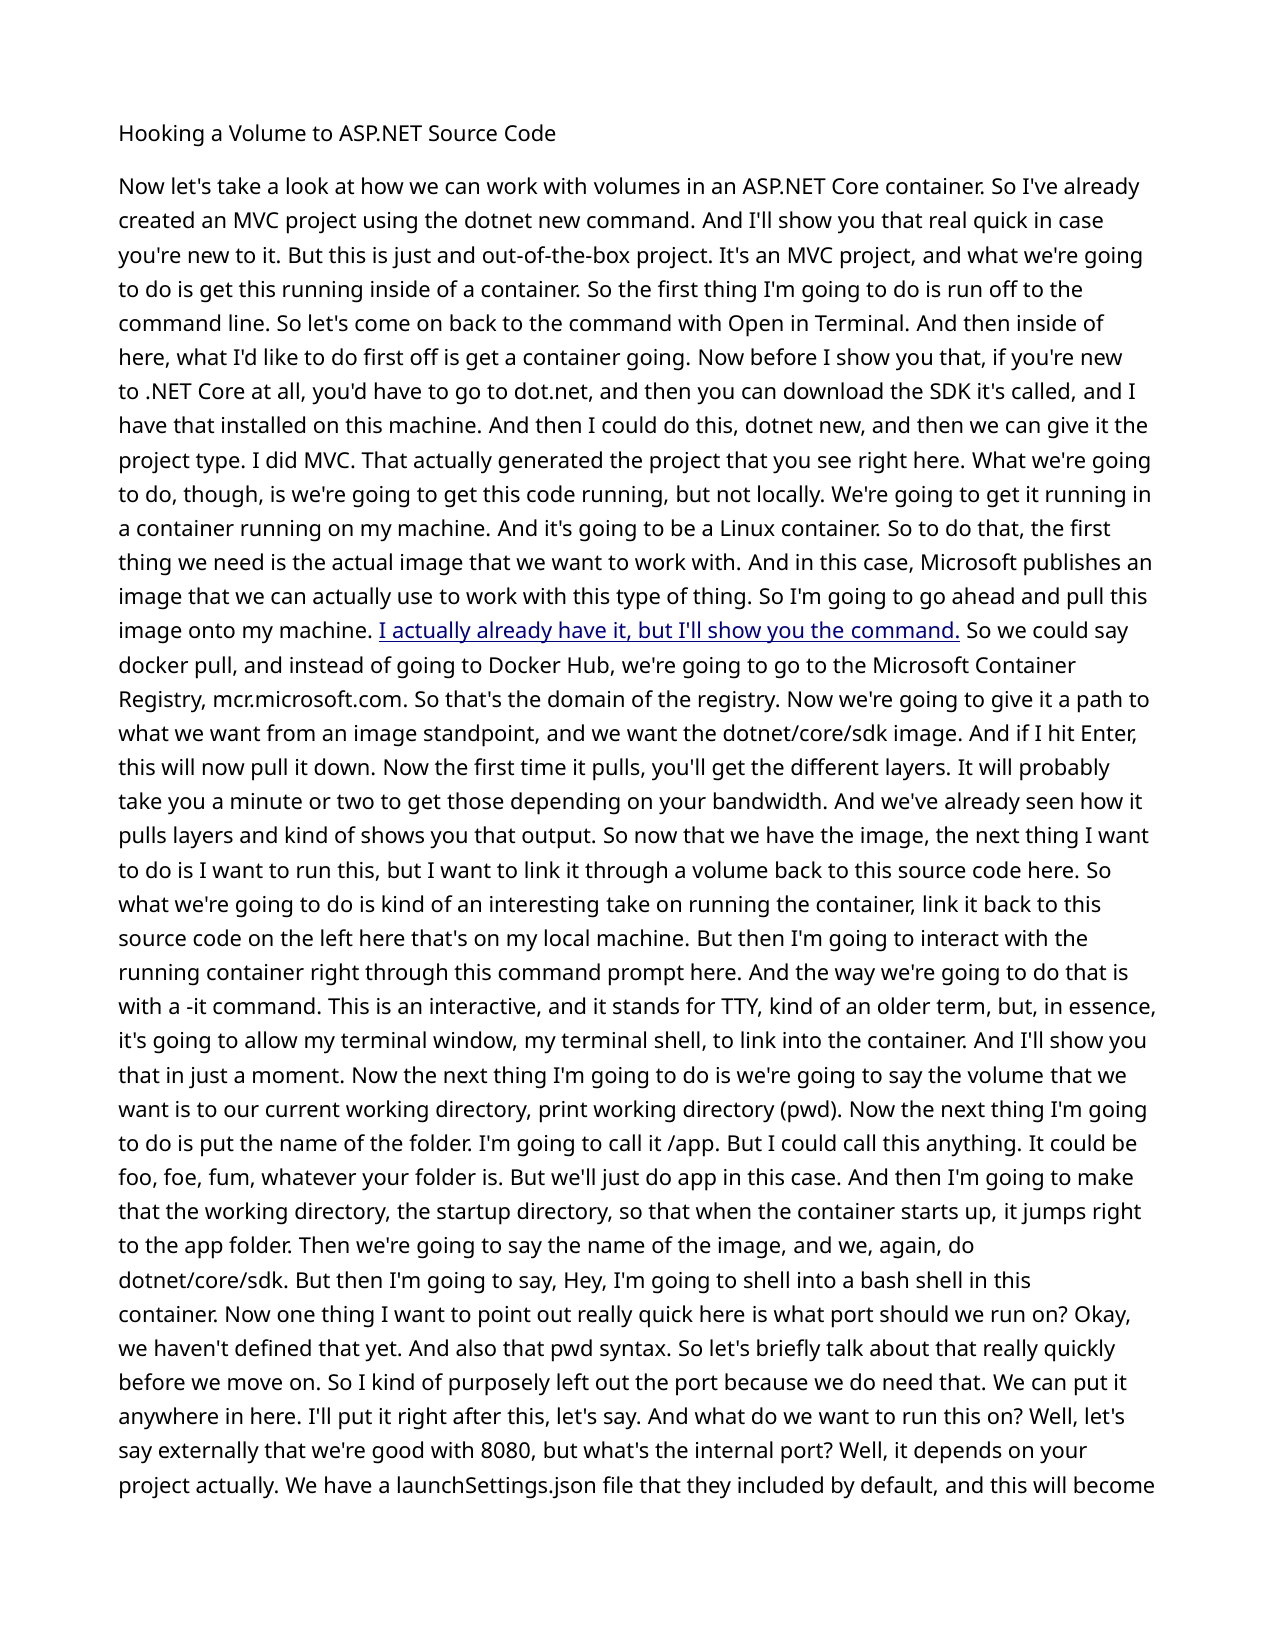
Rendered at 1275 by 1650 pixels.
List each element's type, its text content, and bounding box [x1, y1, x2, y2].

text Now let's take a look at how we can work with volumes in an ASP.NET Core container. So I've already created an MVC project using the dotnet new command. And I'll show you that real quick in case you're new to it. But this is just and out‑of‑the‑box project. It's an MVC project, and what we're going to do is get this running inside of a container. So the first thing I'm going to do is run off to the command line. So let's come on back to the command with Open in Terminal. And then inside of here, what I'd like to do first off is get a container going. Now before I show you that, if you're new to .NET Core at all, you'd have to go to dot.net, and then you can download the SDK it's called, and I have that installed on this machine. And then I could do this, dotnet new, and then we can give it the project type. I did MVC. That actually generated the project that you see right here. What we're going to do, though, is we're going to get this code running, but not locally. We're going to get it running in a container running on my machine. And it's going to be a Linux container. So to do that, the first thing we need is the actual image that we want to work with. And in this case, Microsoft publishes an image that we can actually use to work with this type of thing. So I'm going to go ahead and pull this image onto my machine. I actually already have it, but I'll show you the command. So we could say docker pull, and instead of going to Docker Hub, we're going to go to the Microsoft Container Registry, mcr.microsoft.com. So that's the domain of the registry. Now we're going to give it a path to what we want from an image standpoint, and we want the dotnet/core/sdk image. And if I hit Enter, this will now pull it down. Now the first time it pulls, you'll get the different layers. It will probably take you a minute or two to get those depending on your bandwidth. And we've already seen how it pulls layers and kind of shows you that output. So now that we have the image, the next thing I want to do is I want to run this, but I want to link it through a volume back to this source code here. So what we're going to do is kind of an interesting take on running the container, link it back to this source code on the left here that's on my local machine. But then I'm going to interact with the running container right through this command prompt here. And the way we're going to do that is with a ‑it command. This is an interactive, and it stands for TTY, kind of an older term, but, in essence, it's going to allow my terminal window, my terminal shell, to link into the container. And I'll show you that in just a moment. Now the next thing I'm going to do is we're going to say the volume that we want is to our current working directory, print working directory (pwd). Now the next thing I'm going to do is put the name of the folder. I'm going to call it /app. But I could call this anything. It could be foo, foe, fum, whatever your folder is. But we'll just do app in this case. And then I'm going to make that the working directory, the startup directory, so that when the container starts up, it jumps right to the app folder. Then we're going to say the name of the image, and we, again, do dotnet/core/sdk. But then I'm going to say, Hey, I'm going to shell into a bash shell in this container. Now one thing I want to point out really quick here is what port should we run on? Okay, we haven't defined that yet. And also that pwd syntax. So let's briefly talk about that really quickly before we move on. So I kind of purposely left out the port because we do need that. We can put it anywhere in here. I'll put it right after this, let's say. And what do we want to run this on? Well, let's say externally that we're good with 8080, but what's the internal port? Well, it depends on your project actually. We have a launchSettings.json file that they included by default, and this will become [118, 171, 1157, 1499]
subtitle Hooking a Volume to ASP.NET Source Code [118, 118, 1157, 148]
